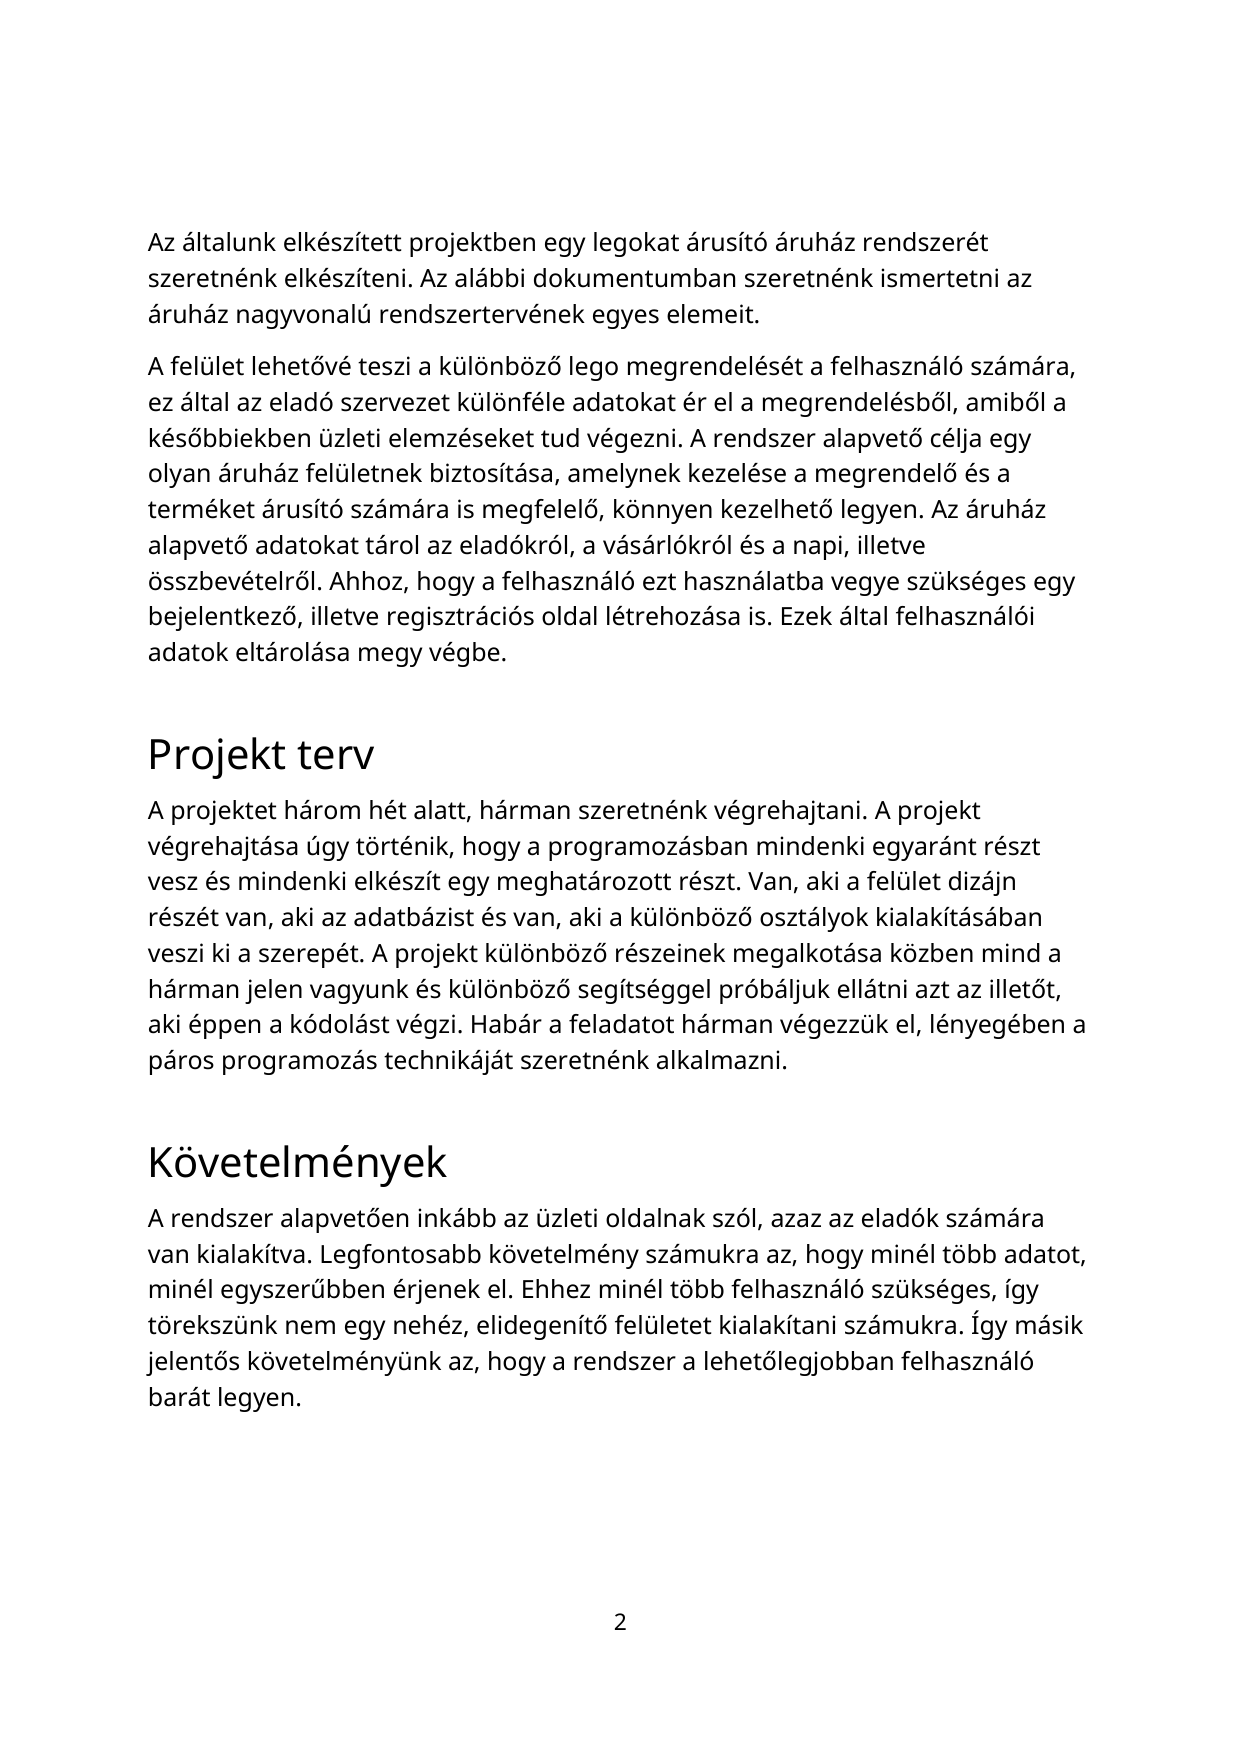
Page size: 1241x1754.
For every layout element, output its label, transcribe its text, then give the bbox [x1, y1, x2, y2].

subtitle Projekt terv [148, 725, 1093, 781]
text A felület lehetővé teszi a különböző lego megrendelését a felhasználó számára, ez által az eladó szervezet különféle adatokat ér el a megrendelésből, amiből a későbbiekben üzleti elemzéseket tud végezni. A rendszer alapvető célja egy olyan áruház felületnek biztosítása, amelynek kezelése a megrendelő és a terméket árusító számára is megfelelő, könnyen kezelhető legyen. Az áruház alapvető adatokat tárol az eladókról, a vásárlókról és a napi, illetve összbevételről. Ahhoz, hogy a felhasználó ezt használatba vegye szükséges egy bejelentkező, illetve regisztrációs oldal létrehozása is. Ezek által felhasználói adatok eltárolása megy végbe. [148, 349, 1093, 669]
subtitle Követelmények [148, 1133, 1093, 1189]
text Az általunk elkészített projektben egy legokat árusító áruház rendszerét szeretnénk elkészíteni. Az alábbi dokumentumban szeretnénk ismertetni az áruház nagyvonalú rendszertervének egyes elemeit. [148, 225, 1093, 331]
text A rendszer alapvetően inkább az üzleti oldalnak szól, azaz az eladók számára van kialakítva. Legfontosabb követelmény számukra az, hogy minél több adatot, minél egyszerűbben érjenek el. Ehhez minél több felhasználó szükséges, így törekszünk nem egy nehéz, elidegenítő felületet kialakítani számukra. Így másik jelentős követelményünk az, hogy a rendszer a lehetőlegjobban felhasználó barát legyen. [148, 1201, 1093, 1413]
text A projektet három hét alatt, hárman szeretnénk végrehajtani. A projekt végrehajtása úgy történik, hogy a programozásban mindenki egyaránt részt vesz és mindenki elkészít egy meghatározott részt. Van, aki a felület dizájn részét van, aki az adatbázist és van, aki a különböző osztályok kialakításában veszi ki a szerepét. A projekt különböző részeinek megalkotása közben mind a hárman jelen vagyunk és különböző segítséggel próbáljuk ellátni azt az illetőt, aki éppen a kódolást végzi. Habár a feladatot hárman végezzük el, lényegében a páros programozás technikáját szeretnénk alkalmazni. [148, 793, 1093, 1077]
